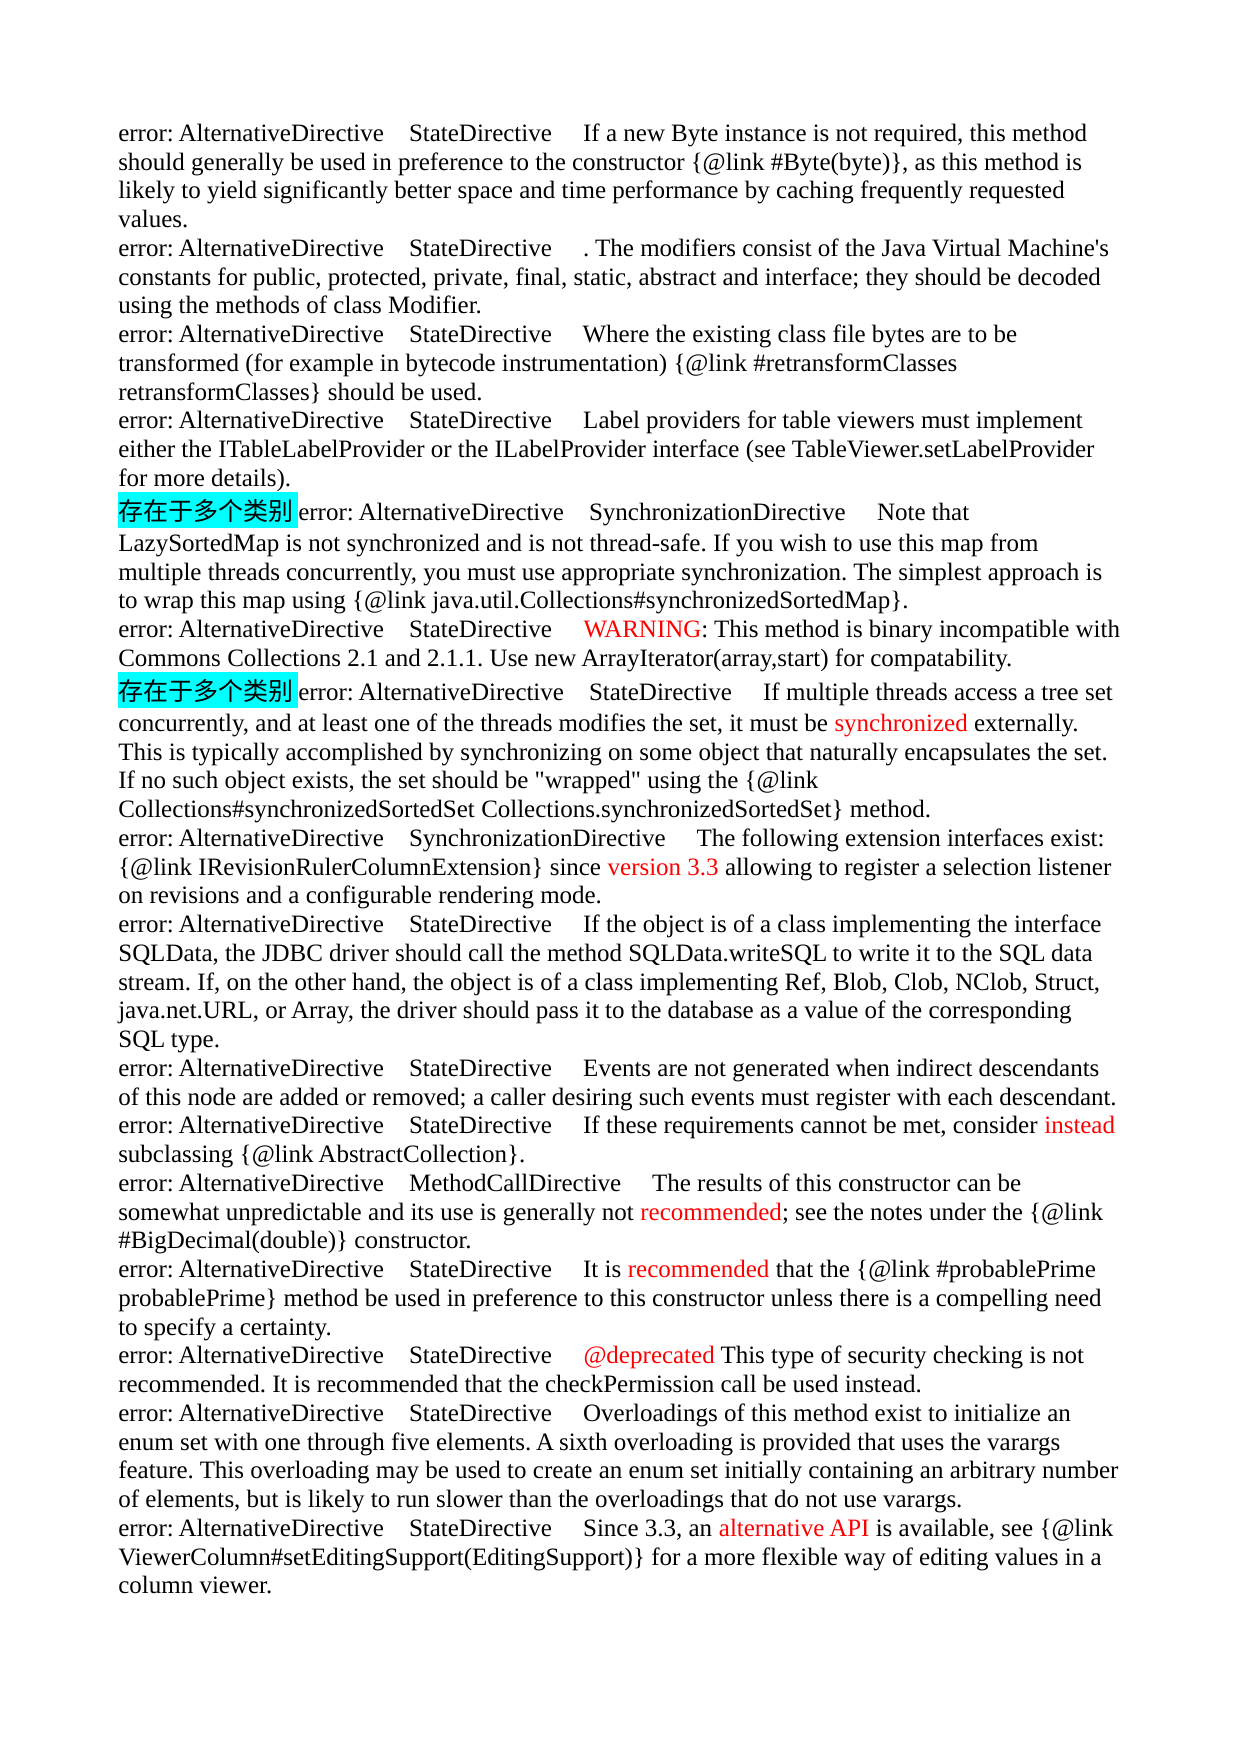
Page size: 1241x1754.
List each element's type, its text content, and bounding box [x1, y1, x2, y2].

text error: AlternativeDirective StateDirective If these requirements cannot be met, consider instead subclassing {@link AbstractCollection}. [118, 1111, 1122, 1168]
text error: AlternativeDirective StateDirective Where the existing class file bytes are to be transformed (for example in bytecode instrumentation) {@link #retransformClasses retransformClasses} should be used. [118, 319, 1122, 406]
text error: AlternativeDirective StateDirective If a new Byte instance is not required, this method should generally be used in preference to the constructor {@link #Byte(byte)}, as this method is likely to yield significantly better space and time performance by caching frequently requested values. [118, 118, 1122, 233]
text 存在于多个类别error: AlternativeDirective SynchronizationDirective Note that LazySortedMap is not synchronized and is not thread-safe. If you wish to use this map from multiple threads concurrently, you must use appropriate synchronization. The simplest approach is to wrap this map using {@link java.util.Collections#synchronizedSortedMap}. [118, 492, 1122, 614]
text error: AlternativeDirective StateDirective Label providers for table viewers must implement either the ITableLabelProvider or the ILabelProvider interface (see TableViewer.setLabelProvider for more details). [118, 406, 1122, 492]
text error: AlternativeDirective StateDirective Events are not generated when indirect descendants of this node are added or removed; a caller desiring such events must register with each descendant. [118, 1053, 1122, 1111]
text error: AlternativeDirective StateDirective WARNING: This method is binary incompatible with Commons Collections 2.1 and 2.1.1. Use new ArrayIterator(array,start) for compatability. [118, 614, 1122, 672]
text error: AlternativeDirective StateDirective If the object is of a class implementing the interface SQLData, the JDBC driver should call the method SQLData.writeSQL to write it to the SQL data stream. If, on the other hand, the object is of a class implementing Ref, Blob, Clob, NClob, Struct, java.net.URL, or Array, the driver should pass it to the database as a value of the corresponding SQL type. [118, 909, 1122, 1053]
text error: AlternativeDirective StateDirective It is recommended that the {@link #probablePrime probablePrime} method be used in preference to this constructor unless there is a compelling need to specify a certainty. [118, 1254, 1122, 1341]
text error: AlternativeDirective StateDirective Overloadings of this method exist to initialize an enum set with one through five elements. A sixth overloading is provided that uses the varargs feature. This overloading may be used to create an enum set initially containing an arbitrary number of elements, but is likely to run slower than the overloadings that do not use varargs. [118, 1398, 1122, 1513]
text error: AlternativeDirective MethodCallDirective The results of this constructor can be somewhat unpredictable and its use is generally not recommended; see the notes under the {@link #BigDecimal(double)} constructor. [118, 1168, 1122, 1254]
text error: AlternativeDirective SynchronizationDirective The following extension interfaces exist: {@link IRevisionRulerColumnExtension} since version 3.3 allowing to register a selection listener on revisions and a configurable rendering mode. [118, 823, 1122, 909]
text 存在于多个类别error: AlternativeDirective StateDirective If multiple threads access a tree set concurrently, and at least one of the threads modifies the set, it must be synchronized externally. This is typically accomplished by synchronizing on some object that naturally encapsulates the set. If no such object exists, the set should be "wrapped" using the {@link Collections#synchronizedSortedSet Collections.synchronizedSortedSet} method. [118, 672, 1122, 823]
text error: AlternativeDirective StateDirective Since 3.3, an alternative API is available, see {@link ViewerColumn#setEditingSupport(EditingSupport)} for a more flexible way of editing values in a column viewer. [118, 1513, 1122, 1599]
text error: AlternativeDirective StateDirective . The modifiers consist of the Java Virtual Machine's constants for public, protected, private, final, static, abstract and interface; they should be decoded using the methods of class Modifier. [118, 233, 1122, 319]
text error: AlternativeDirective StateDirective @deprecated This type of security checking is not recommended. It is recommended that the checkPermission call be used instead. [118, 1341, 1122, 1398]
